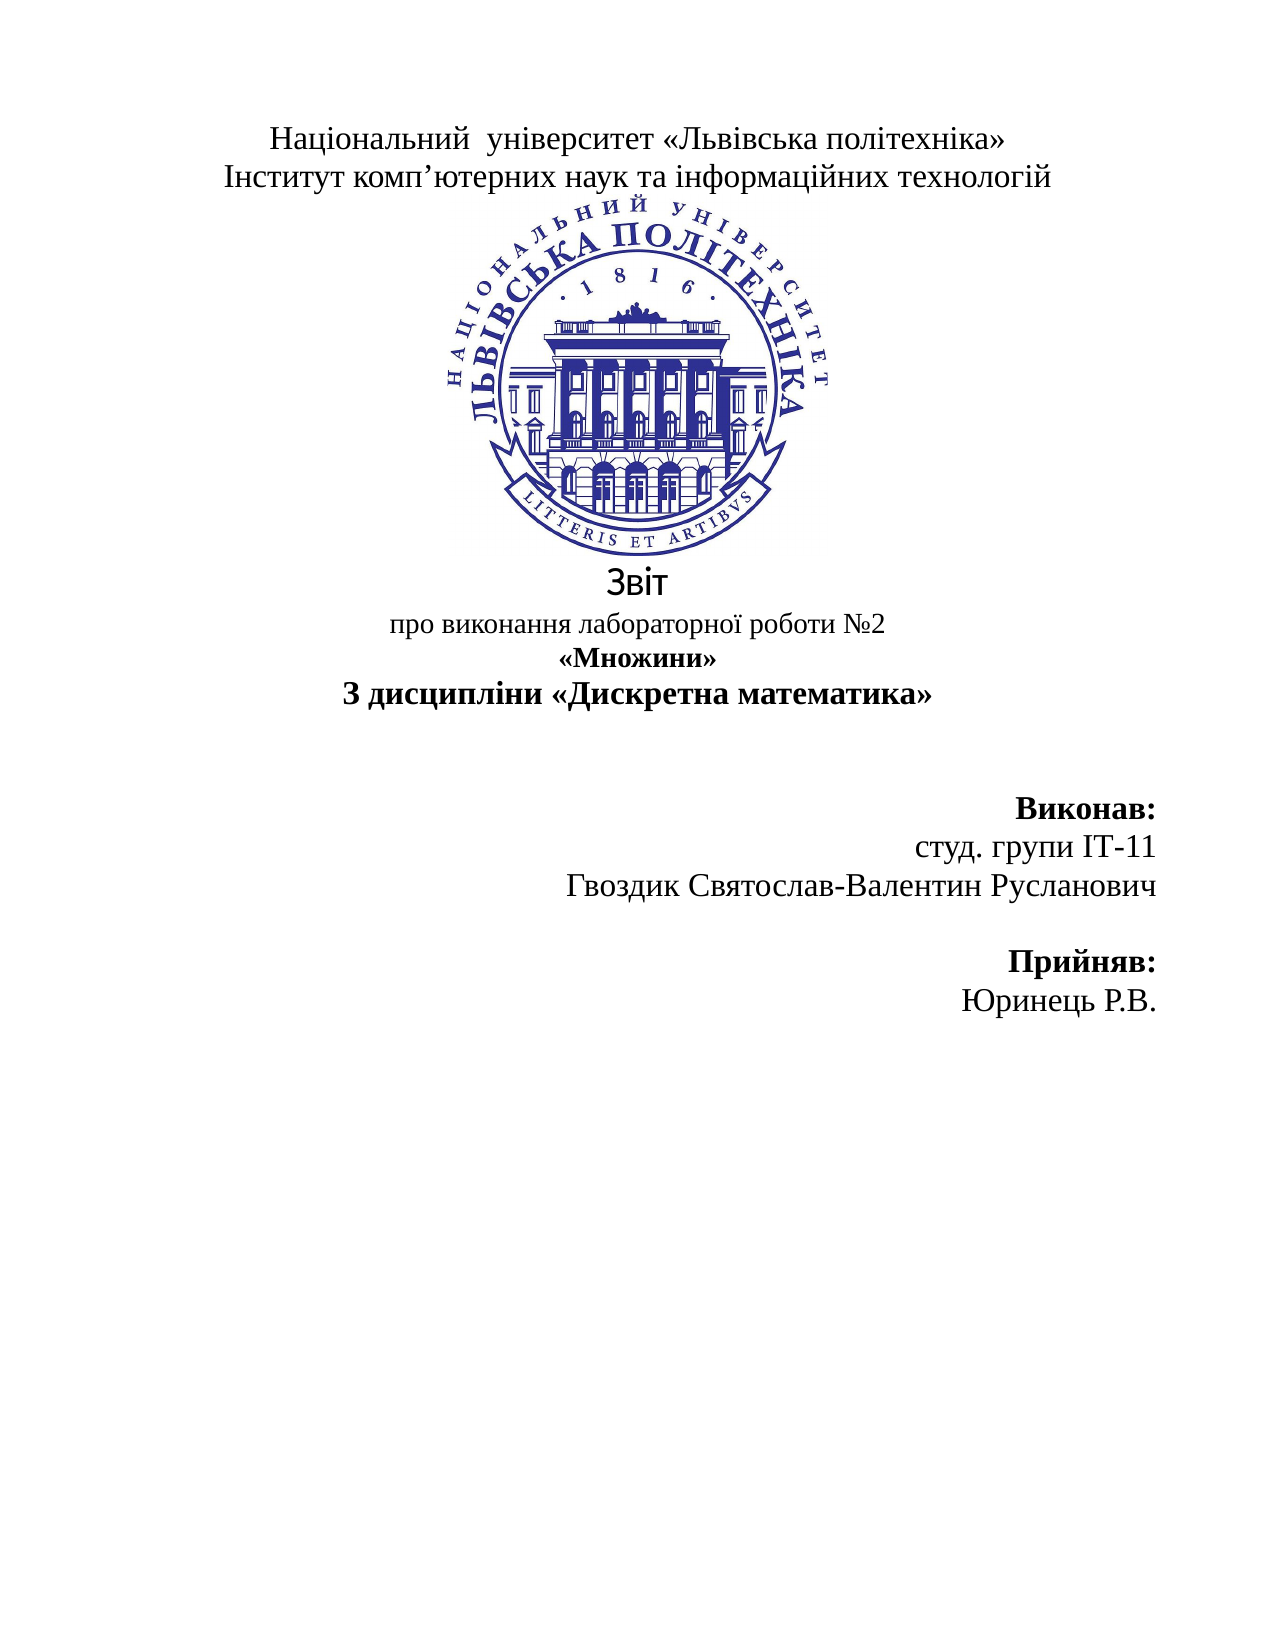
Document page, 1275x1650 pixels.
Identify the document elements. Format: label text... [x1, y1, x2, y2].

text Виконав: студ. групи ІТ-11 Гвоздик Святослав-Валентин Русланович [118, 788, 1157, 903]
text «Множини» [118, 640, 1157, 673]
picture [447, 194, 828, 556]
title Звіт [118, 555, 1157, 606]
text Інститут комп’ютерних наук та інформаційних технологій [118, 156, 1157, 195]
text Прийняв: Юринець Р.В. [118, 942, 1157, 1018]
text Національний університет «Львівська політехніка» [118, 118, 1157, 156]
text про виконання лабораторної роботи №2 [118, 606, 1157, 640]
text З дисципліни «Дискретна математика» [118, 673, 1157, 712]
